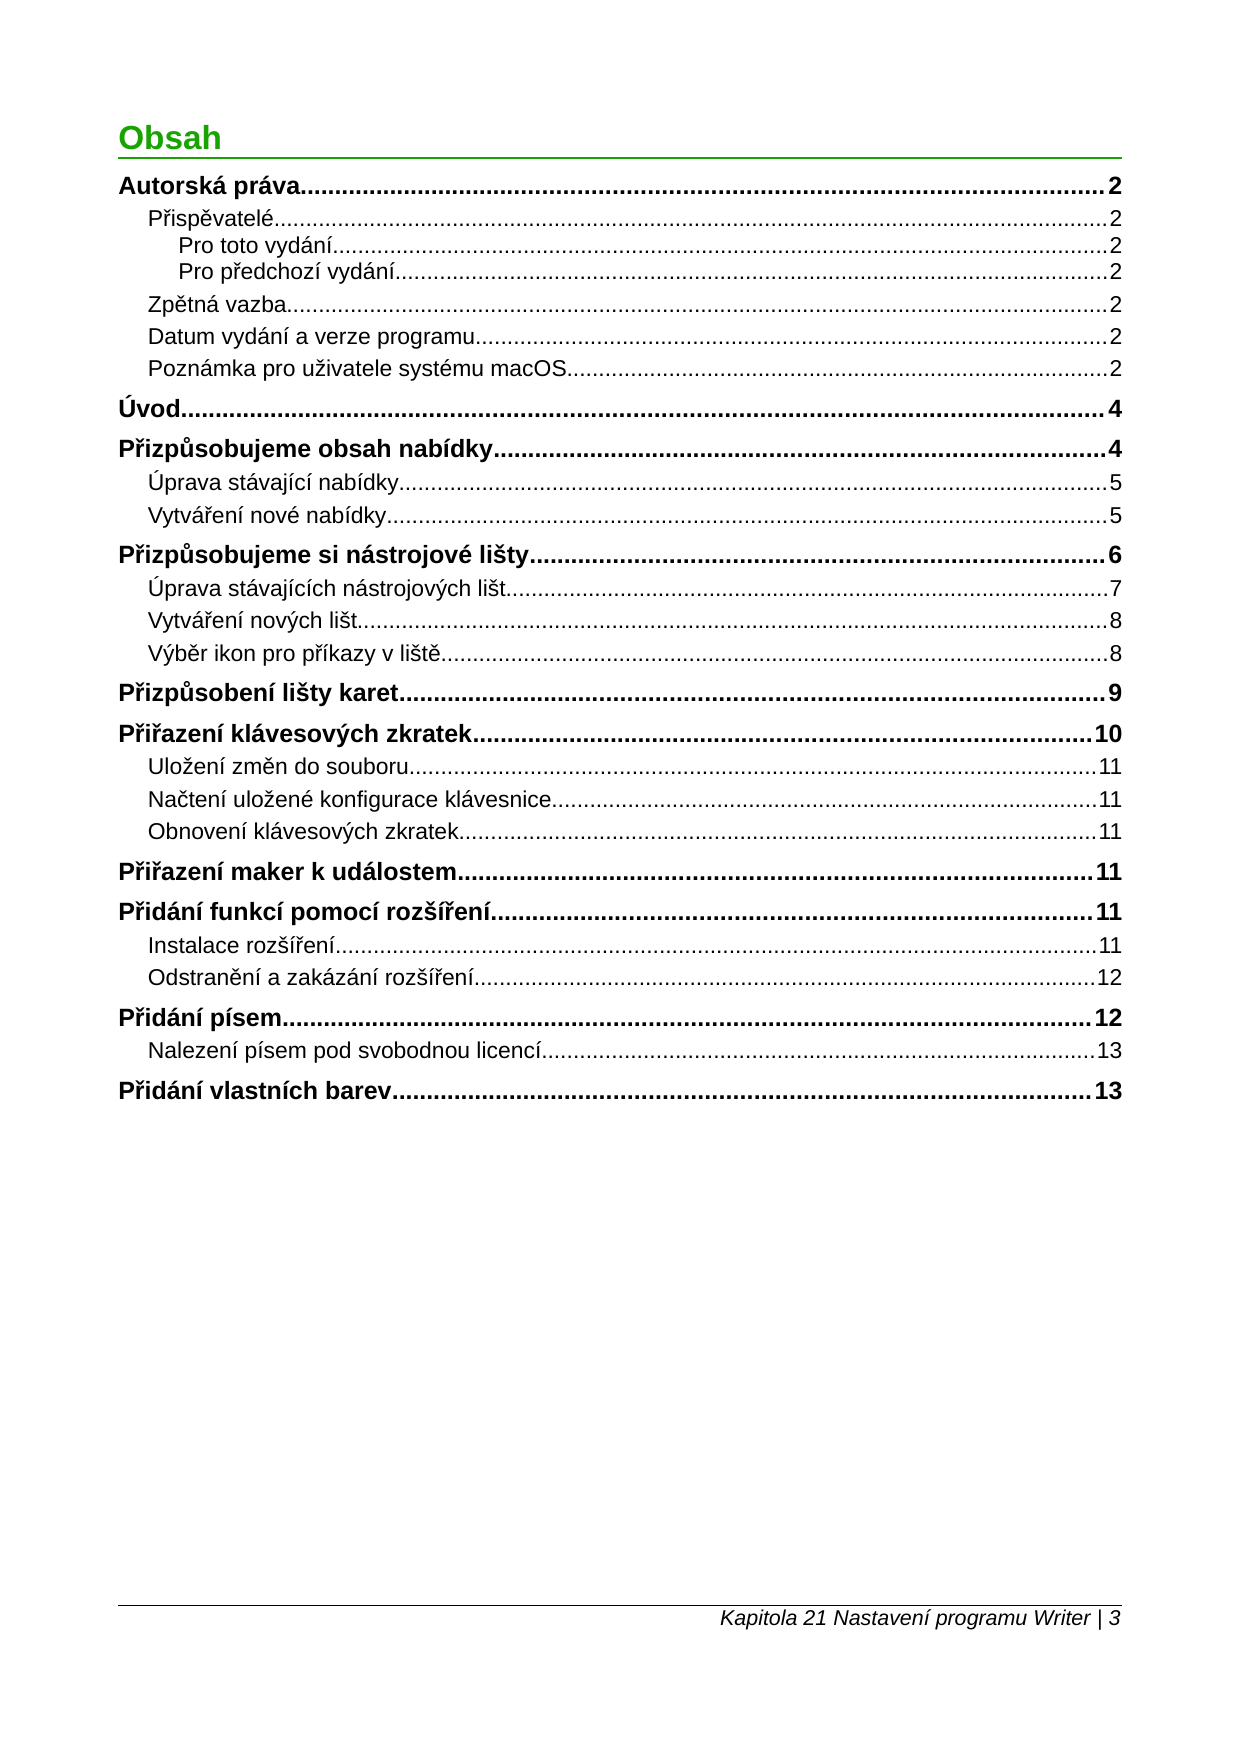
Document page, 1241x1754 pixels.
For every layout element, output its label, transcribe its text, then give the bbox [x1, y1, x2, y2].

text Úprava stávající nabídky 5 [148, 469, 1122, 496]
text Přidání funkcí pomocí rozšíření 11 [118, 897, 1122, 926]
text Zpětná vazba 2 [148, 291, 1122, 317]
text Úprava stávajících nástrojových lišt 7 [148, 575, 1122, 601]
text Načtení uložené konfigurace klávesnice 11 [148, 786, 1122, 812]
text Přizpůsobujeme obsah nabídky 4 [118, 434, 1122, 463]
text Datum vydání a verze programu 2 [148, 323, 1122, 349]
text Vytváření nových lišt 8 [148, 607, 1122, 633]
text Pro toto vydání 2 [178, 232, 1122, 258]
text Přizpůsobení lišty karet 9 [118, 678, 1122, 707]
text Obnovení klávesových zkratek 11 [148, 818, 1122, 844]
text Přiřazení maker k událostem 11 [118, 856, 1122, 885]
text Instalace rozšíření 11 [148, 932, 1122, 958]
text Výběr ikon pro příkazy v liště 8 [148, 639, 1122, 666]
text Nalezení písem pod svobodnou licencí 13 [148, 1037, 1122, 1064]
subtitle Obsah [118, 118, 1122, 157]
text Přispěvatelé 2 [148, 205, 1122, 232]
text Odstranění a zakázání rozšíření 12 [148, 964, 1122, 991]
text Přizpůsobujeme si nástrojové lišty 6 [118, 540, 1122, 569]
text Vytváření nové nabídky 5 [148, 502, 1122, 528]
text Autorská práva 2 [118, 171, 1122, 199]
text Uložení změn do souboru 11 [148, 753, 1122, 780]
text Úvod 4 [118, 394, 1122, 422]
text Přidání vlastních barev 13 [118, 1076, 1122, 1104]
text Přidání písem 12 [118, 1003, 1122, 1031]
text Přiřazení klávesových zkratek 10 [118, 718, 1122, 747]
text Pro předchozí vydání 2 [178, 258, 1122, 284]
text Poznámka pro uživatele systému macOS 2 [148, 355, 1122, 382]
